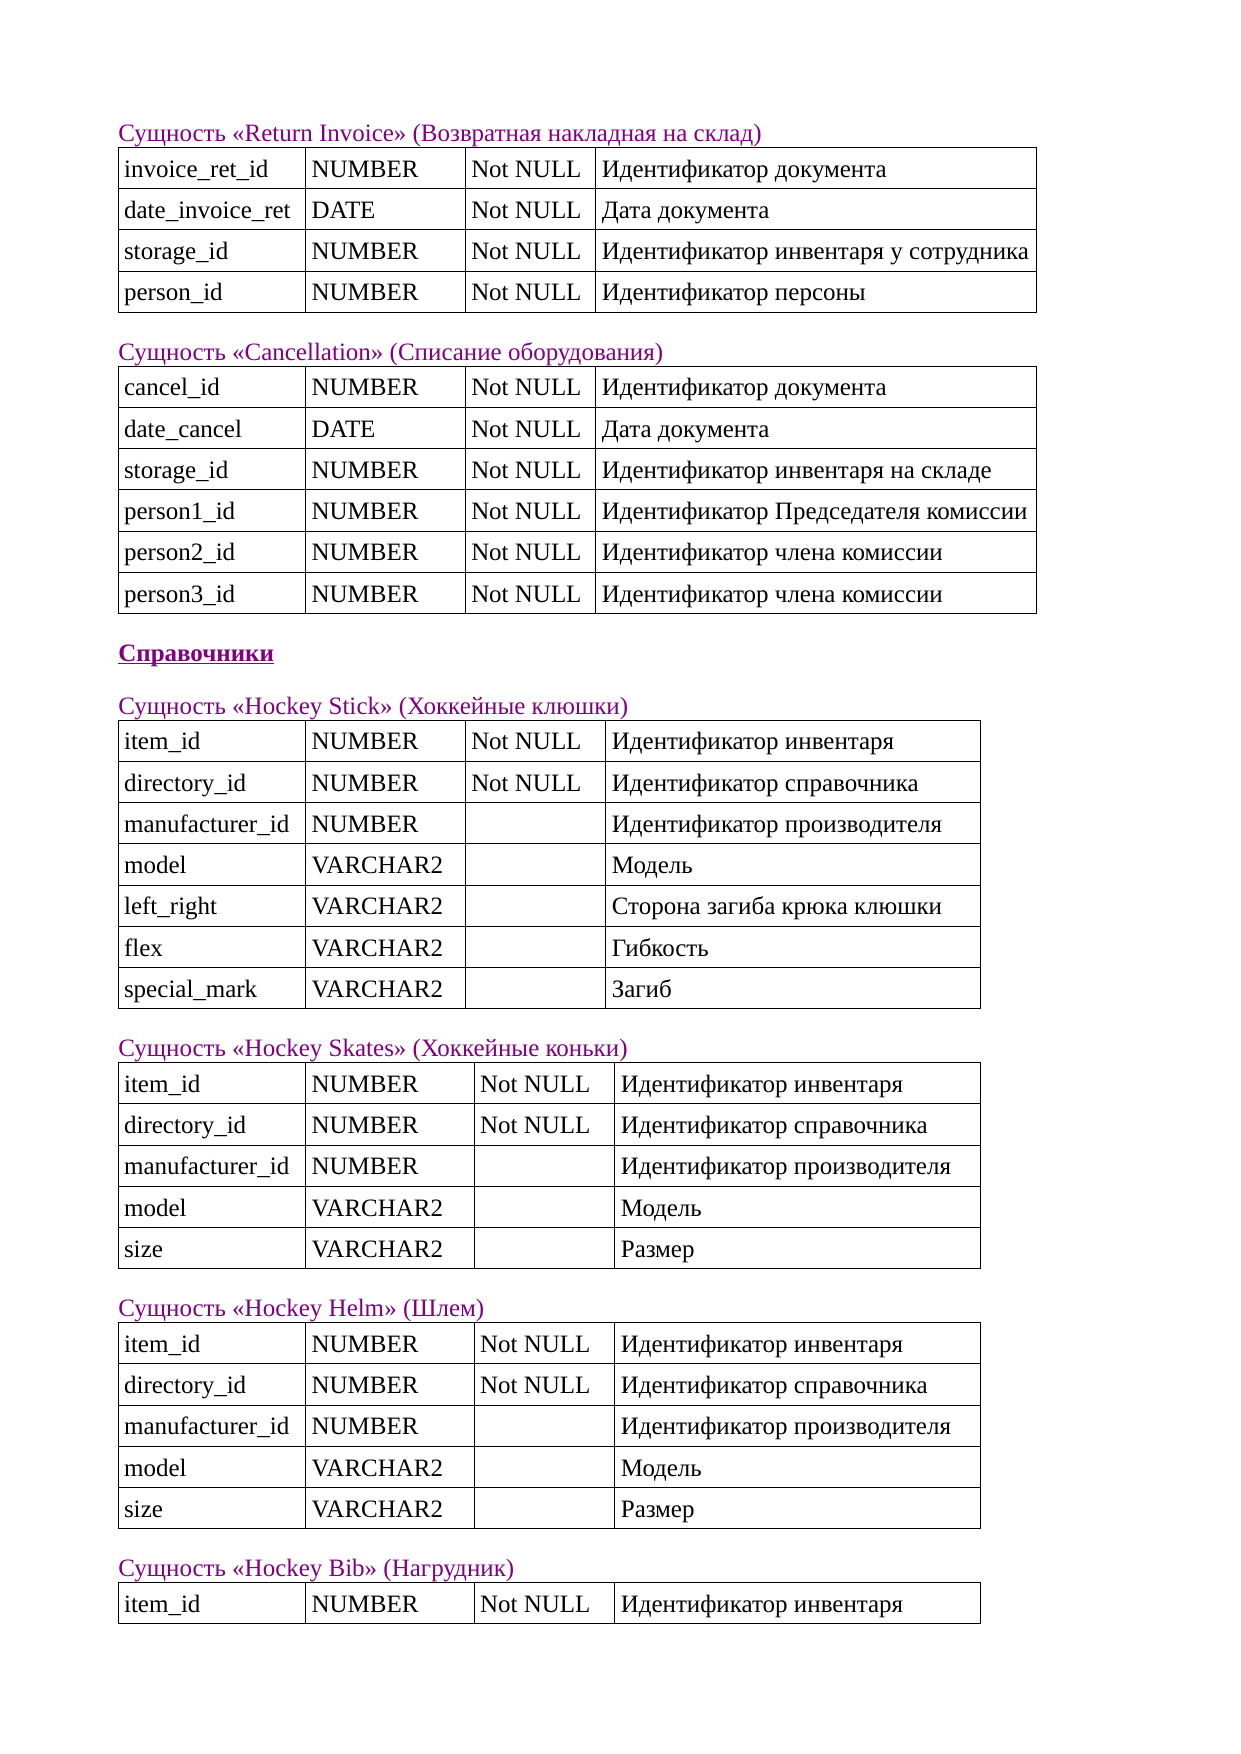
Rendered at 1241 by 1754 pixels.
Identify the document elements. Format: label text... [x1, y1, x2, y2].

table_cell Модель [615, 1447, 980, 1487]
table_cell Идентификатор Председателя комиссии [596, 490, 1036, 531]
table_cell DATE [306, 189, 465, 229]
table_cell Not NULL [466, 762, 605, 802]
table_cell Идентификатор справочника [606, 762, 980, 802]
table_cell directory_id [119, 1364, 305, 1404]
table_cell Идентификатор справочника [615, 1364, 980, 1404]
table_cell date_invoice_ret [119, 189, 305, 229]
table_cell [475, 1406, 614, 1446]
table_cell NUMBER [306, 803, 465, 843]
table_cell Дата документа [596, 408, 1036, 448]
table_cell model [119, 1187, 305, 1227]
table_cell Not NULL [475, 1104, 614, 1144]
table_cell Дата документа [596, 189, 1036, 229]
table_header invoice_ret_id [119, 148, 305, 188]
table_cell NUMBER [306, 449, 465, 489]
table_header NUMBER [306, 148, 465, 188]
table_cell person1_id [119, 490, 305, 531]
text Сущность «Hockey Bib» (Нагрудник) [118, 1553, 1122, 1582]
table_cell Идентификатор справочника [615, 1104, 980, 1144]
table_cell Not NULL [475, 1364, 614, 1404]
table_cell manufacturer_id [119, 1146, 305, 1186]
table_header Идентификатор инвентаря [615, 1323, 980, 1363]
table_cell [466, 886, 605, 926]
table_header Not NULL [466, 367, 595, 407]
table_cell special_mark [119, 968, 305, 1008]
table_cell [466, 927, 605, 967]
table_cell VARCHAR2 [306, 927, 465, 967]
table_header item_id [119, 1063, 305, 1103]
table_cell Размер [615, 1228, 980, 1268]
table_cell [475, 1447, 614, 1487]
table_header Not NULL [475, 1583, 614, 1623]
table_cell directory_id [119, 1104, 305, 1144]
table_cell [475, 1146, 614, 1186]
table_cell Not NULL [466, 490, 595, 531]
table_cell Идентификатор производителя [615, 1146, 980, 1186]
table_cell Гибкость [606, 927, 980, 967]
table_cell [466, 803, 605, 843]
table_header Идентификатор инвентаря [615, 1063, 980, 1103]
table_cell Not NULL [466, 573, 595, 613]
table_cell [466, 968, 605, 1008]
table_cell Not NULL [466, 189, 595, 229]
table_cell NUMBER [306, 490, 465, 531]
table_header Not NULL [466, 148, 595, 188]
table_header NUMBER [306, 721, 465, 761]
table_cell model [119, 844, 305, 884]
table_header cancel_id [119, 367, 305, 407]
table_cell Not NULL [466, 532, 595, 572]
table_cell VARCHAR2 [306, 1187, 474, 1227]
table_header Not NULL [475, 1063, 614, 1103]
table_cell DATE [306, 408, 465, 448]
table_header Идентификатор инвентаря [615, 1583, 980, 1623]
text Справочники [118, 638, 1122, 667]
table_cell VARCHAR2 [306, 844, 465, 884]
table_header Идентификатор документа [596, 148, 1036, 188]
table_cell Not NULL [466, 272, 595, 312]
table_cell flex [119, 927, 305, 967]
text Сущность «Hockey Stick» (Хоккейные клюшки) [118, 691, 1122, 719]
table_cell Сторона загиба крюка клюшки [606, 886, 980, 926]
table_cell NUMBER [306, 1104, 474, 1144]
table_cell VARCHAR2 [306, 1228, 474, 1268]
table_cell NUMBER [306, 573, 465, 613]
table_cell Идентификатор производителя [615, 1406, 980, 1446]
table_cell Идентификатор инвентаря у сотрудника [596, 230, 1036, 271]
table_cell NUMBER [306, 1146, 474, 1186]
table_cell Not NULL [466, 408, 595, 448]
table_cell Идентификатор производителя [606, 803, 980, 843]
table_cell Размер [615, 1488, 980, 1528]
table_header NUMBER [306, 1583, 474, 1623]
table_cell [475, 1488, 614, 1528]
table_header Not NULL [466, 721, 605, 761]
table_cell NUMBER [306, 230, 465, 271]
table_cell Идентификатор члена комиссии [596, 573, 1036, 613]
table_header Идентификатор инвентаря [606, 721, 980, 761]
table_cell [475, 1228, 614, 1268]
table_cell VARCHAR2 [306, 886, 465, 926]
table_cell Идентификатор инвентаря на складе [596, 449, 1036, 489]
text Сущность «Hockey Helm» (Шлем) [118, 1293, 1122, 1322]
table_cell Идентификатор персоны [596, 272, 1036, 312]
table_header Not NULL [475, 1323, 614, 1363]
table_cell Модель [606, 844, 980, 884]
table_cell person2_id [119, 532, 305, 572]
table_cell storage_id [119, 449, 305, 489]
table_cell size [119, 1488, 305, 1528]
table_cell model [119, 1447, 305, 1487]
table_cell person_id [119, 272, 305, 312]
table_cell NUMBER [306, 272, 465, 312]
table_cell VARCHAR2 [306, 1447, 474, 1487]
table_cell Модель [615, 1187, 980, 1227]
table_cell [466, 844, 605, 884]
table_header item_id [119, 1323, 305, 1363]
table_header NUMBER [306, 1323, 474, 1363]
table_cell Загиб [606, 968, 980, 1008]
table_cell Идентификатор члена комиссии [596, 532, 1036, 572]
table_cell VARCHAR2 [306, 1488, 474, 1528]
table_cell Not NULL [466, 230, 595, 271]
table_header item_id [119, 1583, 305, 1623]
table_header NUMBER [306, 367, 465, 407]
table_cell left_right [119, 886, 305, 926]
table_cell [475, 1187, 614, 1227]
table_header NUMBER [306, 1063, 474, 1103]
table_cell NUMBER [306, 1406, 474, 1446]
table_header item_id [119, 721, 305, 761]
table_cell date_cancel [119, 408, 305, 448]
table_cell directory_id [119, 762, 305, 802]
table_cell size [119, 1228, 305, 1268]
table_cell storage_id [119, 230, 305, 271]
table_cell Not NULL [466, 449, 595, 489]
table_cell NUMBER [306, 532, 465, 572]
text Сущность «Return Invoice» (Возвратная накладная на склад) [118, 118, 1122, 147]
table_cell person3_id [119, 573, 305, 613]
table_cell NUMBER [306, 762, 465, 802]
table_cell NUMBER [306, 1364, 474, 1404]
text Сущность «Hockey Skates» (Хоккейные коньки) [118, 1033, 1122, 1062]
table_cell manufacturer_id [119, 803, 305, 843]
table_cell VARCHAR2 [306, 968, 465, 1008]
table_cell manufacturer_id [119, 1406, 305, 1446]
table_header Идентификатор документа [596, 367, 1036, 407]
text Сущность «Cancellation» (Списание оборудования) [118, 337, 1122, 366]
